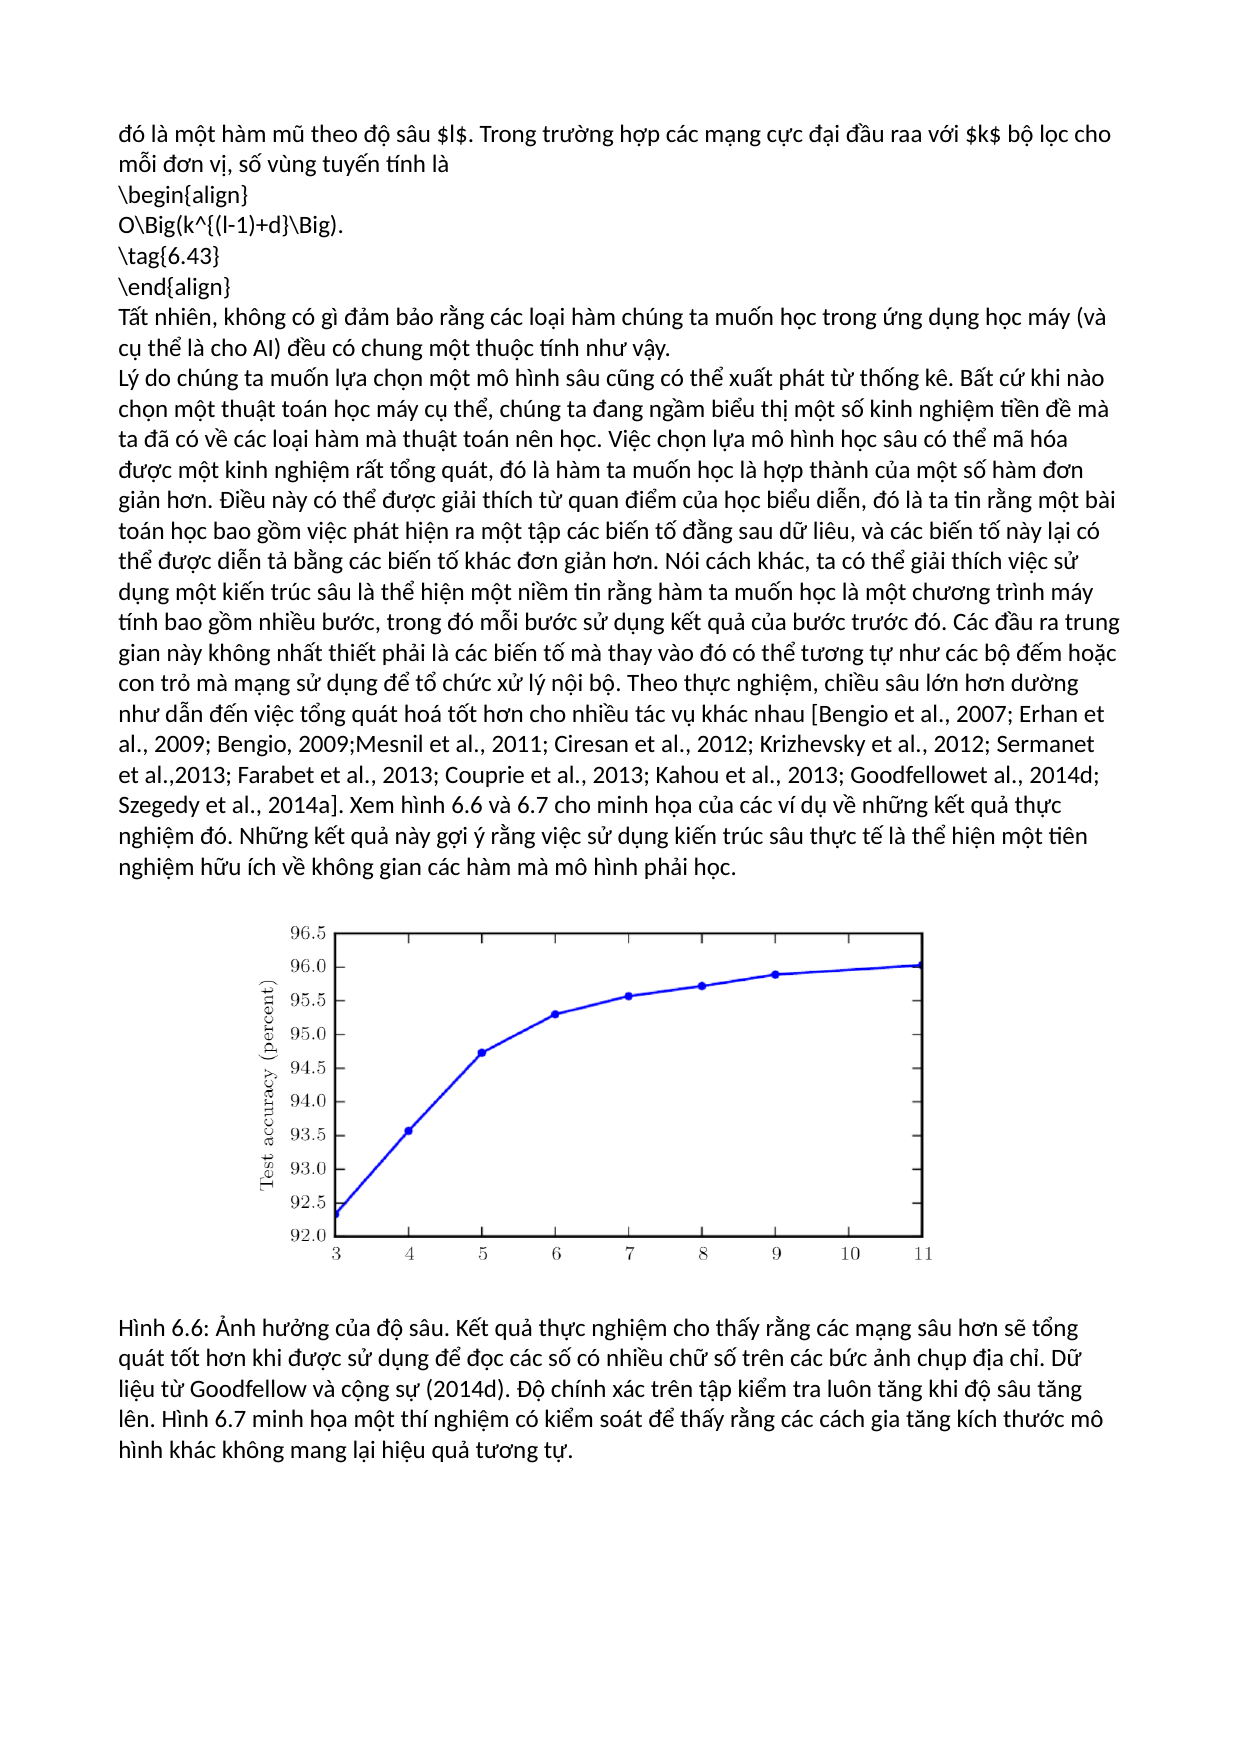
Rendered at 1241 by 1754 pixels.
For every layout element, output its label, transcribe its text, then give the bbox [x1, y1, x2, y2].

text Hình 6.6: Ảnh hưởng của độ sâu. Kết quả thực nghiệm cho thấy rằng các mạng sâu hơn sẽ tổng quát tốt hơn khi được sử dụng để đọc các số có nhiều chữ số trên các bức ảnh chụp địa chỉ. Dữ liệu từ Goodfellow và cộng sự (2014d). Độ chính xác trên tập kiểm tra luôn tăng khi độ sâu tăng lên. Hình 6.7 minh họa một thí nghiệm có kiểm soát để thấy rằng các cách gia tăng kích thước mô hình khác không mang lại hiệu quả tương tự. [118, 1312, 1122, 1465]
text \tag{6.43} [118, 240, 1122, 271]
text Tất nhiên, không có gì đảm bảo rằng các loại hàm chúng ta muốn học trong ứng dụng học máy (và cụ thể là cho AI) đều có chung một thuộc tính như vậy. [118, 301, 1122, 362]
picture [127, 881, 1113, 1282]
text Lý do chúng ta muốn lựa chọn một mô hình sâu cũng có thể xuất phát từ thống kê. Bất cứ khi nào chọn một thuật toán học máy cụ thể, chúng ta đang ngầm biểu thị một số kinh nghiệm tiền đề mà ta đã có về các loại hàm mà thuật toán nên học. Việc chọn lựa mô hình học sâu có thể mã hóa được một kinh nghiệm rất tổng quát, đó là hàm ta muốn học là hợp thành của một số hàm đơn giản hơn. Điều này có thể được giải thích từ quan điểm của học biểu diễn, đó là ta tin rằng một bài toán học bao gồm việc phát hiện ra một tập các biến tố đằng sau dữ liêu, và các biến tố này lại có thể được diễn tả bằng các biến tố khác đơn giản hơn. Nói cách khác, ta có thể giải thích việc sử dụng một kiến trúc sâu là thể hiện một niềm tin rằng hàm ta muốn học là một chương trình máy tính bao gồm nhiều bước, trong đó mỗi bước sử dụng kết quả của bước trước đó. Các đầu ra trung gian này không nhất thiết phải là các biến tố mà thay vào đó có thể tương tự như các bộ đếm hoặc con trỏ mà mạng sử dụng để tổ chức xử lý nội bộ. Theo thực nghiệm, chiều sâu lớn hơn dường như dẫn đến việc tổng quát hoá tốt hơn cho nhiều tác vụ khác nhau [Bengio et al., 2007; Erhan et al., 2009; Bengio, 2009;Mesnil et al., 2011; Ciresan et al., 2012; Krizhevsky et al., 2012; Sermanet et al.,2013; Farabet et al., 2013; Couprie et al., 2013; Kahou et al., 2013; Goodfellowet al., 2014d; Szegedy et al., 2014a]. Xem hình 6.6 và 6.7 cho minh họa của các ví dụ về những kết quả thực nghiệm đó. Những kết quả này gợi ý rằng việc sử dụng kiến trúc sâu thực tế là thể hiện một tiên nghiệm hữu ích về không gian các hàm mà mô hình phải học. [118, 362, 1122, 881]
text \begin{align} [118, 179, 1122, 210]
text O\Big(k^{(l-1)+d}\Big). [118, 210, 1122, 240]
text đó là một hàm mũ theo độ sâu $l$. Trong trường hợp các mạng cực đại đầu raa với $k$ bộ lọc cho mỗi đơn vị, số vùng tuyến tính là [118, 118, 1122, 179]
text \end{align} [118, 271, 1122, 301]
